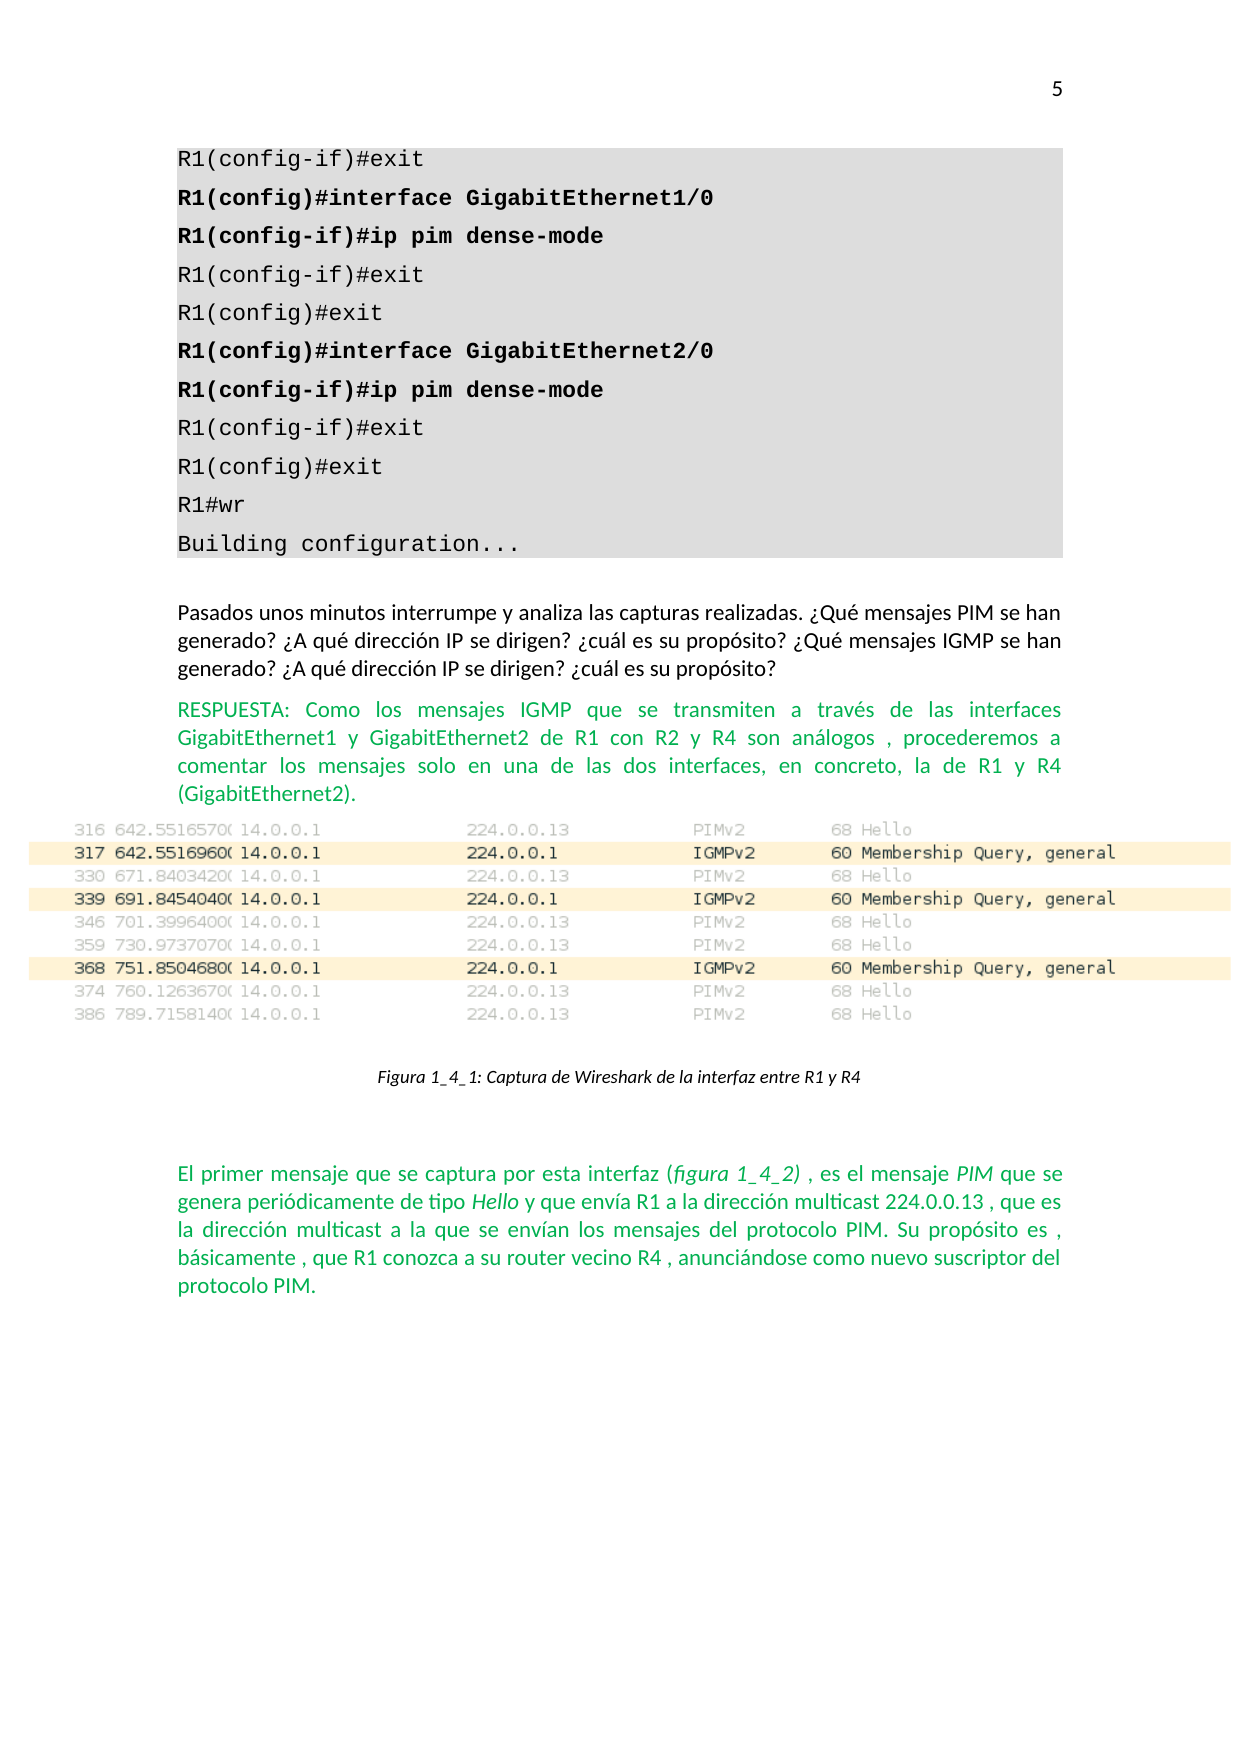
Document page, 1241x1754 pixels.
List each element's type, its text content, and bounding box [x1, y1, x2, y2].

text R1(config-if)#exit [177, 148, 1063, 174]
text Pasados unos minutos interrumpe y analiza las capturas realizadas. ¿Qué mensajes PIM se han generado? ¿A qué dirección IP se dirigen? ¿cuál es su propósito? ¿Qué mensajes IGMP se han generado? ¿A qué dirección IP se dirigen? ¿cuál es su propósito? [177, 598, 1063, 683]
text R1(config-if)#exit [177, 263, 1063, 289]
text El primer mensaje que se captura por esta interfaz (figura 1_4_2) , es el mensaje PIM que se genera periódicamente de tipo Hello y que envía R1 a la dirección multicast 224.0.0.13 , que es la dirección multicast a la que se envían los mensajes del protocolo PIM. Su propósito es , básicamente , que R1 conozca a su router vecino R4 , anunciándose como nuevo suscriptor del protocolo PIM. [177, 1159, 1063, 1299]
picture [28, 819, 1231, 1025]
text R1(config)#interface GigabitEthernet2/0 [177, 340, 1063, 366]
text R1(config)#exit [177, 301, 1063, 327]
text Figura 1_4_1: Captura de Wireshark de la interfaz entre R1 y R4 [177, 1065, 1063, 1088]
text Building configuration... [177, 532, 1063, 558]
text R1(config)#exit [177, 455, 1063, 481]
text R1(config-if)#exit [177, 417, 1063, 443]
text R1(config-if)#ip pim dense-mode [177, 378, 1063, 404]
text RESPUESTA: Como los mensajes IGMP que se transmiten a través de las interfaces GigabitEthernet1 y GigabitEthernet2 de R1 con R2 y R4 son análogos , procederemos a comentar los mensajes solo en una de las dos interfaces, en concreto, la de R1 y R4 (GigabitEthernet2). [177, 695, 1063, 807]
text R1(config-if)#ip pim dense-mode [177, 224, 1063, 251]
text R1#wr [177, 494, 1063, 519]
text R1(config)#interface GigabitEthernet1/0 [177, 186, 1063, 212]
